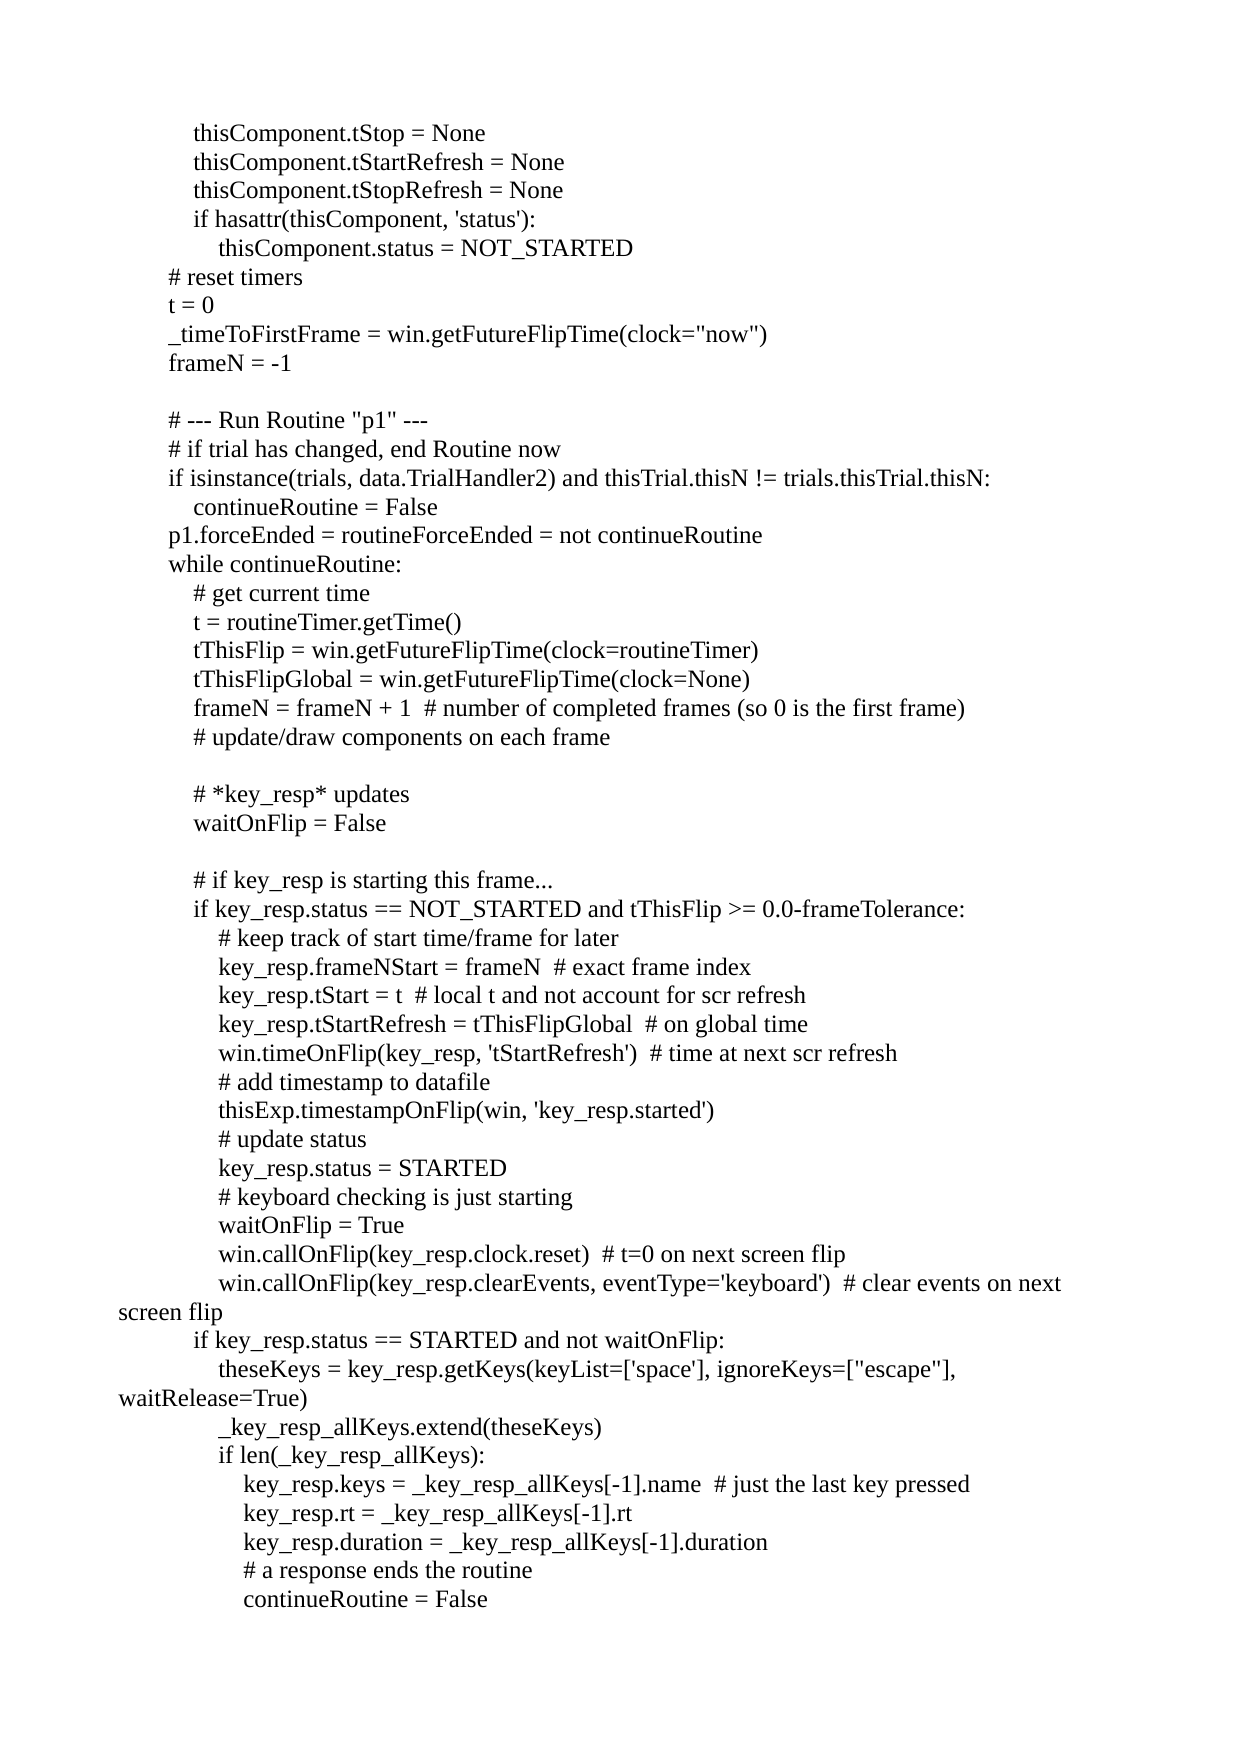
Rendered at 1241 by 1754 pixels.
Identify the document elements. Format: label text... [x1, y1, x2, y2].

text key_resp.tStart = t # local t and not account for scr refresh [118, 981, 1122, 1009]
text tThisFlip = win.getFutureFlipTime(clock=routineTimer) [118, 636, 1122, 664]
text if isinstance(trials, data.TrialHandler2) and thisTrial.thisN != trials.thisTrial.thisN: [118, 463, 1122, 492]
text win.callOnFlip(key_resp.clock.reset) # t=0 on next screen flip [118, 1239, 1122, 1268]
text # keep track of start time/frame for later [118, 923, 1122, 952]
text _key_resp_allKeys.extend(theseKeys) [118, 1412, 1122, 1441]
text key_resp.status = STARTED [118, 1153, 1122, 1182]
text # get current time [118, 578, 1122, 607]
text # keyboard checking is just starting [118, 1182, 1122, 1211]
text # reset timers [118, 262, 1122, 291]
text thisComponent.tStop = None [118, 118, 1122, 147]
text if key_resp.status == STARTED and not waitOnFlip: [118, 1326, 1122, 1354]
text # a response ends the routine [118, 1556, 1122, 1584]
text _timeToFirstFrame = win.getFutureFlipTime(clock="now") [118, 319, 1122, 348]
text waitOnFlip = True [118, 1211, 1122, 1239]
text thisComponent.tStopRefresh = None [118, 176, 1122, 204]
text win.timeOnFlip(key_resp, 'tStartRefresh') # time at next scr refresh [118, 1038, 1122, 1067]
text key_resp.tStartRefresh = tThisFlipGlobal # on global time [118, 1009, 1122, 1038]
text # --- Run Routine "p1" --- [118, 406, 1122, 434]
text win.callOnFlip(key_resp.clearEvents, eventType='keyboard') # clear events on next screen flip [118, 1268, 1122, 1326]
text key_resp.frameNStart = frameN # exact frame index [118, 952, 1122, 981]
text tThisFlipGlobal = win.getFutureFlipTime(clock=None) [118, 664, 1122, 693]
text thisComponent.tStartRefresh = None [118, 147, 1122, 176]
text thisExp.timestampOnFlip(win, 'key_resp.started') [118, 1096, 1122, 1124]
text t = routineTimer.getTime() [118, 607, 1122, 636]
text # add timestamp to datafile [118, 1067, 1122, 1096]
text if hasattr(thisComponent, 'status'): [118, 204, 1122, 233]
text while continueRoutine: [118, 549, 1122, 578]
text frameN = -1 [118, 348, 1122, 377]
text # update status [118, 1124, 1122, 1153]
text waitOnFlip = False [118, 808, 1122, 837]
text if len(_key_resp_allKeys): [118, 1441, 1122, 1469]
text # update/draw components on each frame [118, 722, 1122, 751]
text if key_resp.status == NOT_STARTED and tThisFlip >= 0.0-frameTolerance: [118, 894, 1122, 923]
text continueRoutine = False [118, 492, 1122, 521]
text t = 0 [118, 291, 1122, 319]
text p1.forceEnded = routineForceEnded = not continueRoutine [118, 521, 1122, 549]
text # *key_resp* updates [118, 779, 1122, 808]
text frameN = frameN + 1 # number of completed frames (so 0 is the first frame) [118, 693, 1122, 722]
text # if trial has changed, end Routine now [118, 434, 1122, 463]
text key_resp.rt = _key_resp_allKeys[-1].rt [118, 1498, 1122, 1527]
text key_resp.duration = _key_resp_allKeys[-1].duration [118, 1527, 1122, 1556]
text continueRoutine = False [118, 1584, 1122, 1613]
text thisComponent.status = NOT_STARTED [118, 233, 1122, 262]
text # if key_resp is starting this frame... [118, 866, 1122, 894]
text key_resp.keys = _key_resp_allKeys[-1].name # just the last key pressed [118, 1469, 1122, 1498]
text theseKeys = key_resp.getKeys(keyList=['space'], ignoreKeys=["escape"], waitRelease=True) [118, 1354, 1122, 1412]
